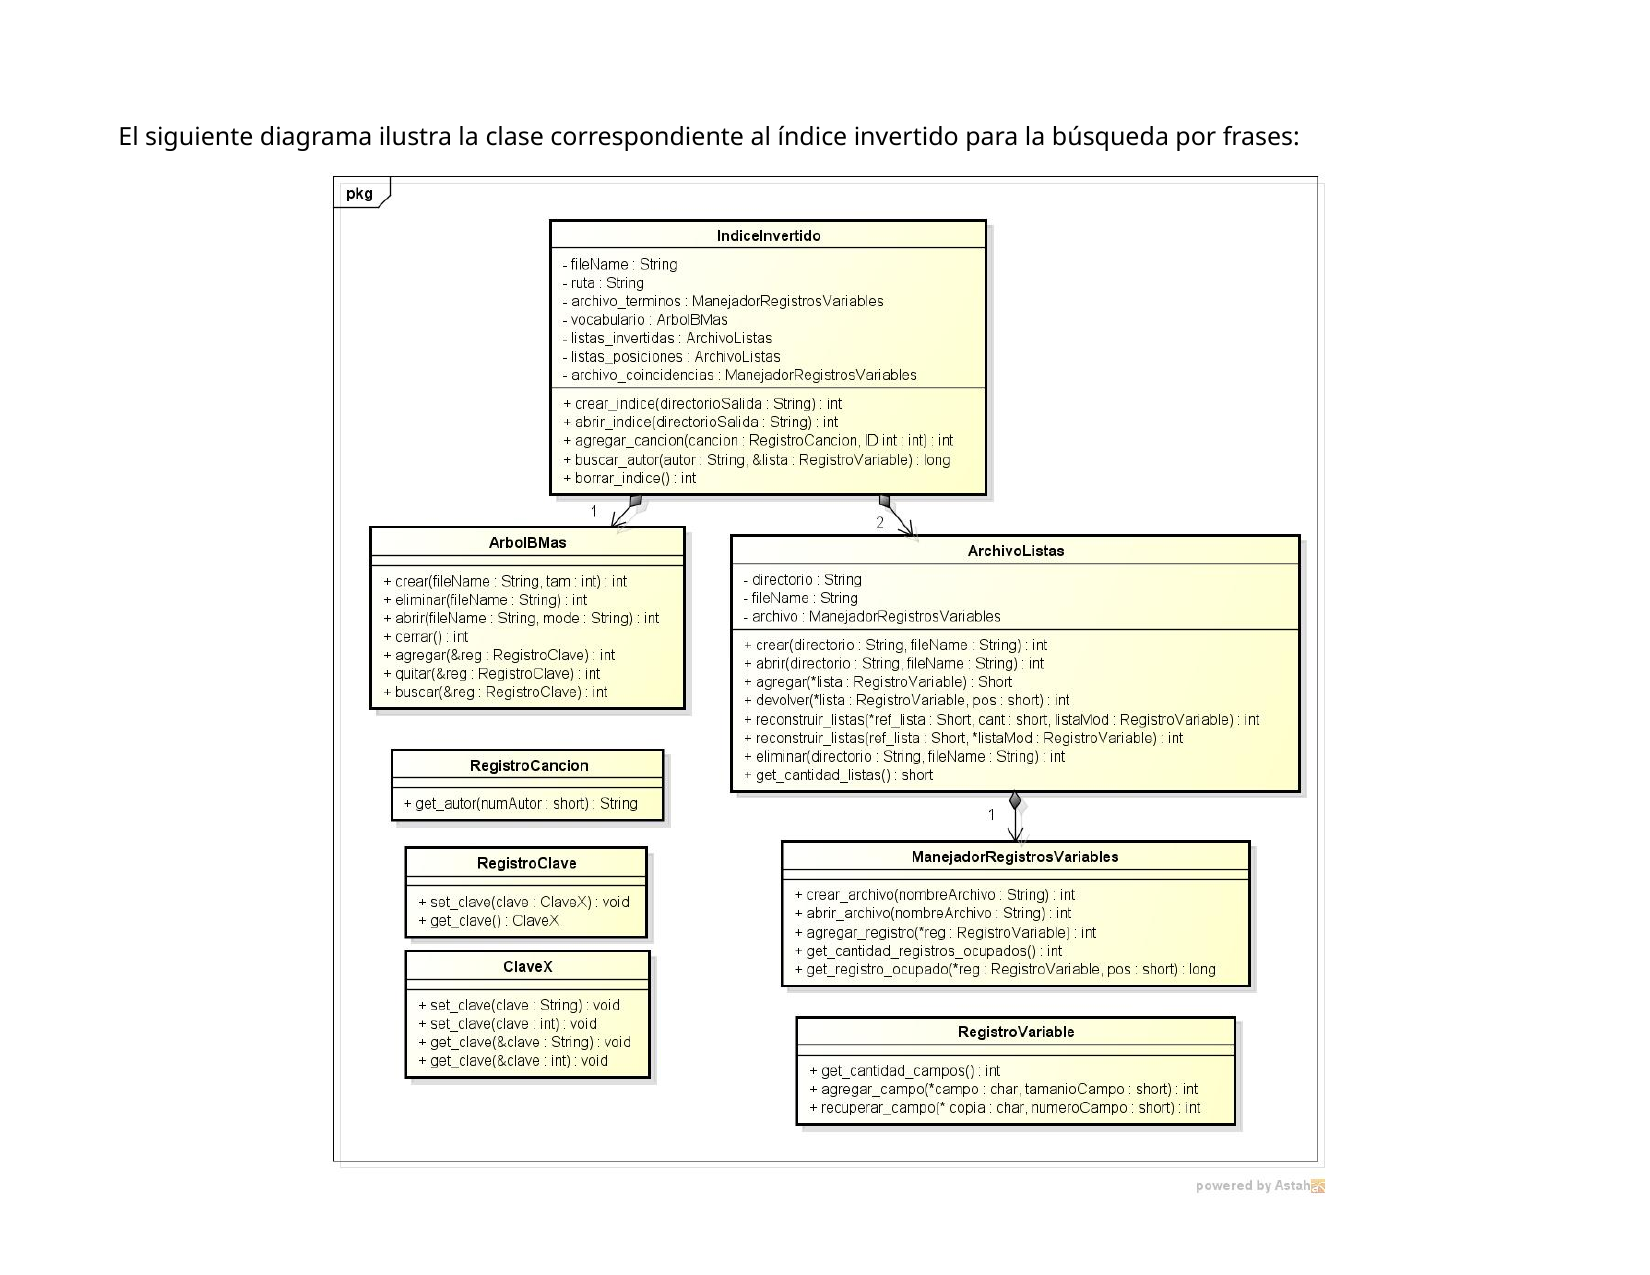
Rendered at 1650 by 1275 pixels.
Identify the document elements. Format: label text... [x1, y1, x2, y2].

picture [321, 164, 1329, 1197]
text El siguiente diagrama ilustra la clase correspondiente al índice invertido para la búsqueda por frases: [118, 118, 1532, 152]
